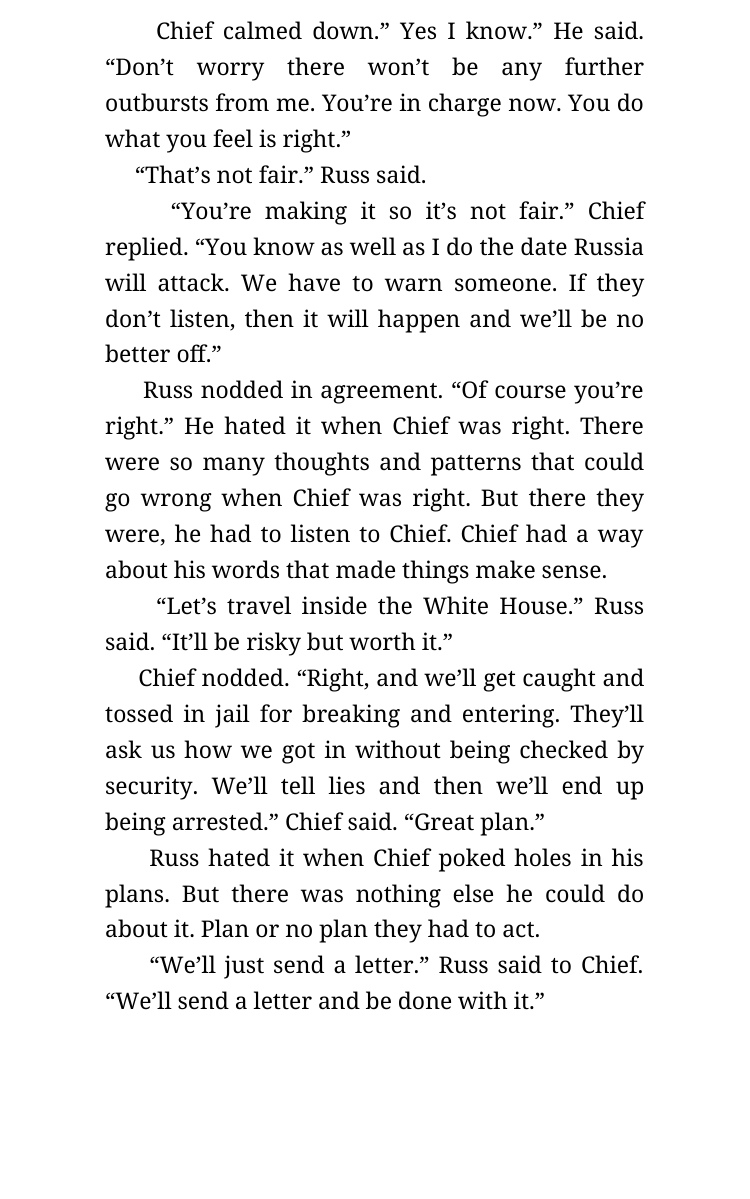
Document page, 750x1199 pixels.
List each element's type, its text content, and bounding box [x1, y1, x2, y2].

text “Let’s travel inside the White House.” Russ said. “It’ll be risky but worth it.” [105, 590, 645, 657]
text “You’re making it so it’s not fair.” Chief replied. “You know as well as I do the date Russia will attack. We have to warn someone. If they don’t listen, then it will happen and we’ll be no better off.” [105, 195, 645, 370]
text Chief nodded. “Right, and we’ll get caught and tossed in jail for breaking and entering. They’ll ask us how we got in without being checked by security. We’ll tell lies and then we’ll end up being arrested.” Chief said. “Great plan.” [105, 662, 645, 837]
text Russ nodded in agreement. “Of course you’re right.” He hated it when Chief was right. There were so many thoughts and patterns that could go wrong when Chief was right. But there they were, he had to listen to Chief. Chief had a way about his words that made things make sense. [105, 374, 645, 585]
text “We’ll just send a letter.” Russ said to Chief. “We’ll send a letter and be done with it.” [105, 949, 645, 1017]
text Chief calmed down.” Yes I know.” He said. “Don’t worry there won’t be any further outbursts from me. You’re in charge now. You do what you feel is right.” [105, 15, 645, 154]
text Russ hated it when Chief poked holes in his plans. But there was nothing else he could do about it. Plan or no plan they had to act. [105, 842, 645, 945]
text “That’s not fair.” Russ said. [105, 159, 645, 190]
